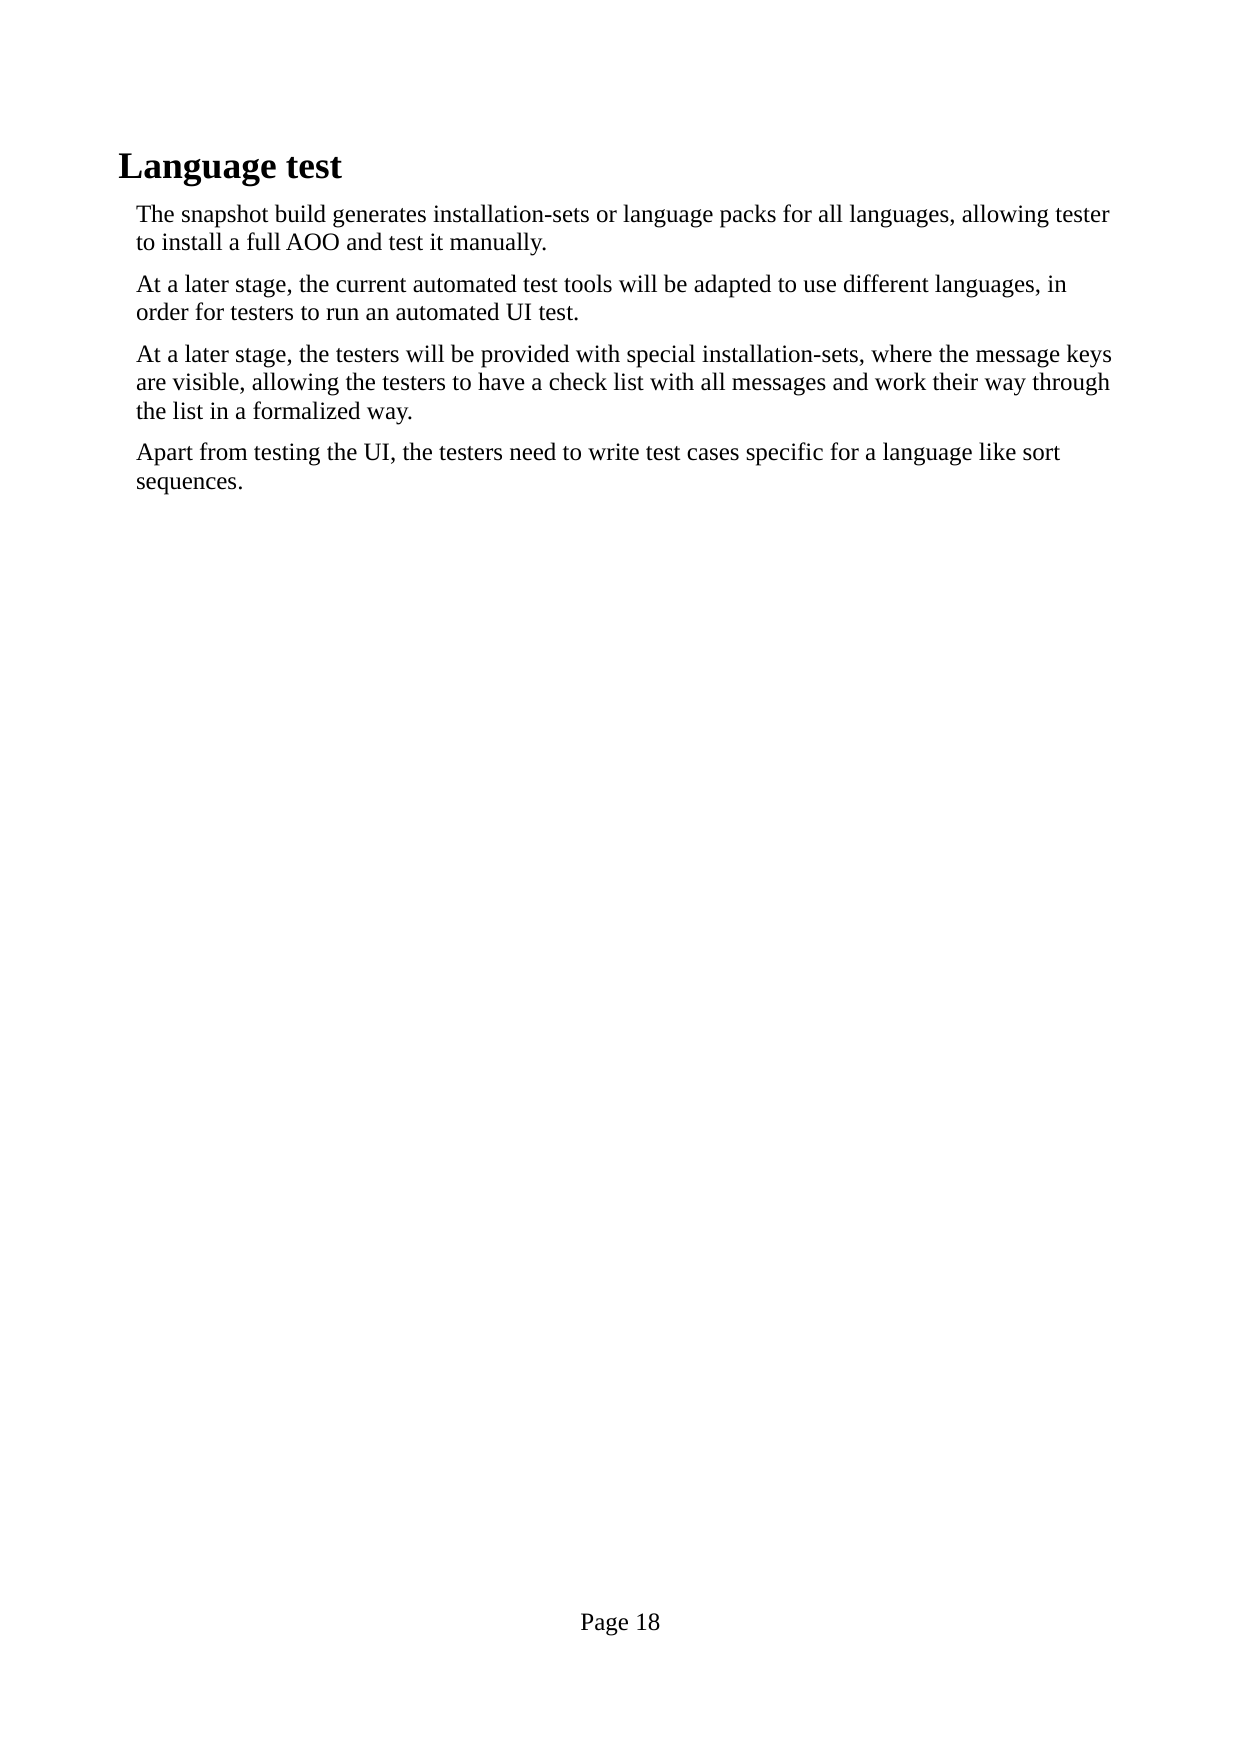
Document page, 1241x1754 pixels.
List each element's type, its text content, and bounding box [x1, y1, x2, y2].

text At a later stage, the current automated test tools will be adapted to use different languages, in order for testers to run an automated UI test. [136, 269, 1122, 326]
text Apart from testing the UI, the testers need to write test cases specific for a language like sort sequences. [136, 437, 1122, 495]
text The snapshot build generates installation-sets or language packs for all languages, allowing tester to install a full AOO and test it manually. [136, 199, 1122, 256]
text At a later stage, the testers will be provided with special installation-sets, where the message keys are visible, allowing the testers to have a check list with all messages and work their way through the list in a formalized way. [136, 339, 1122, 425]
subtitle Language test [118, 143, 1122, 186]
